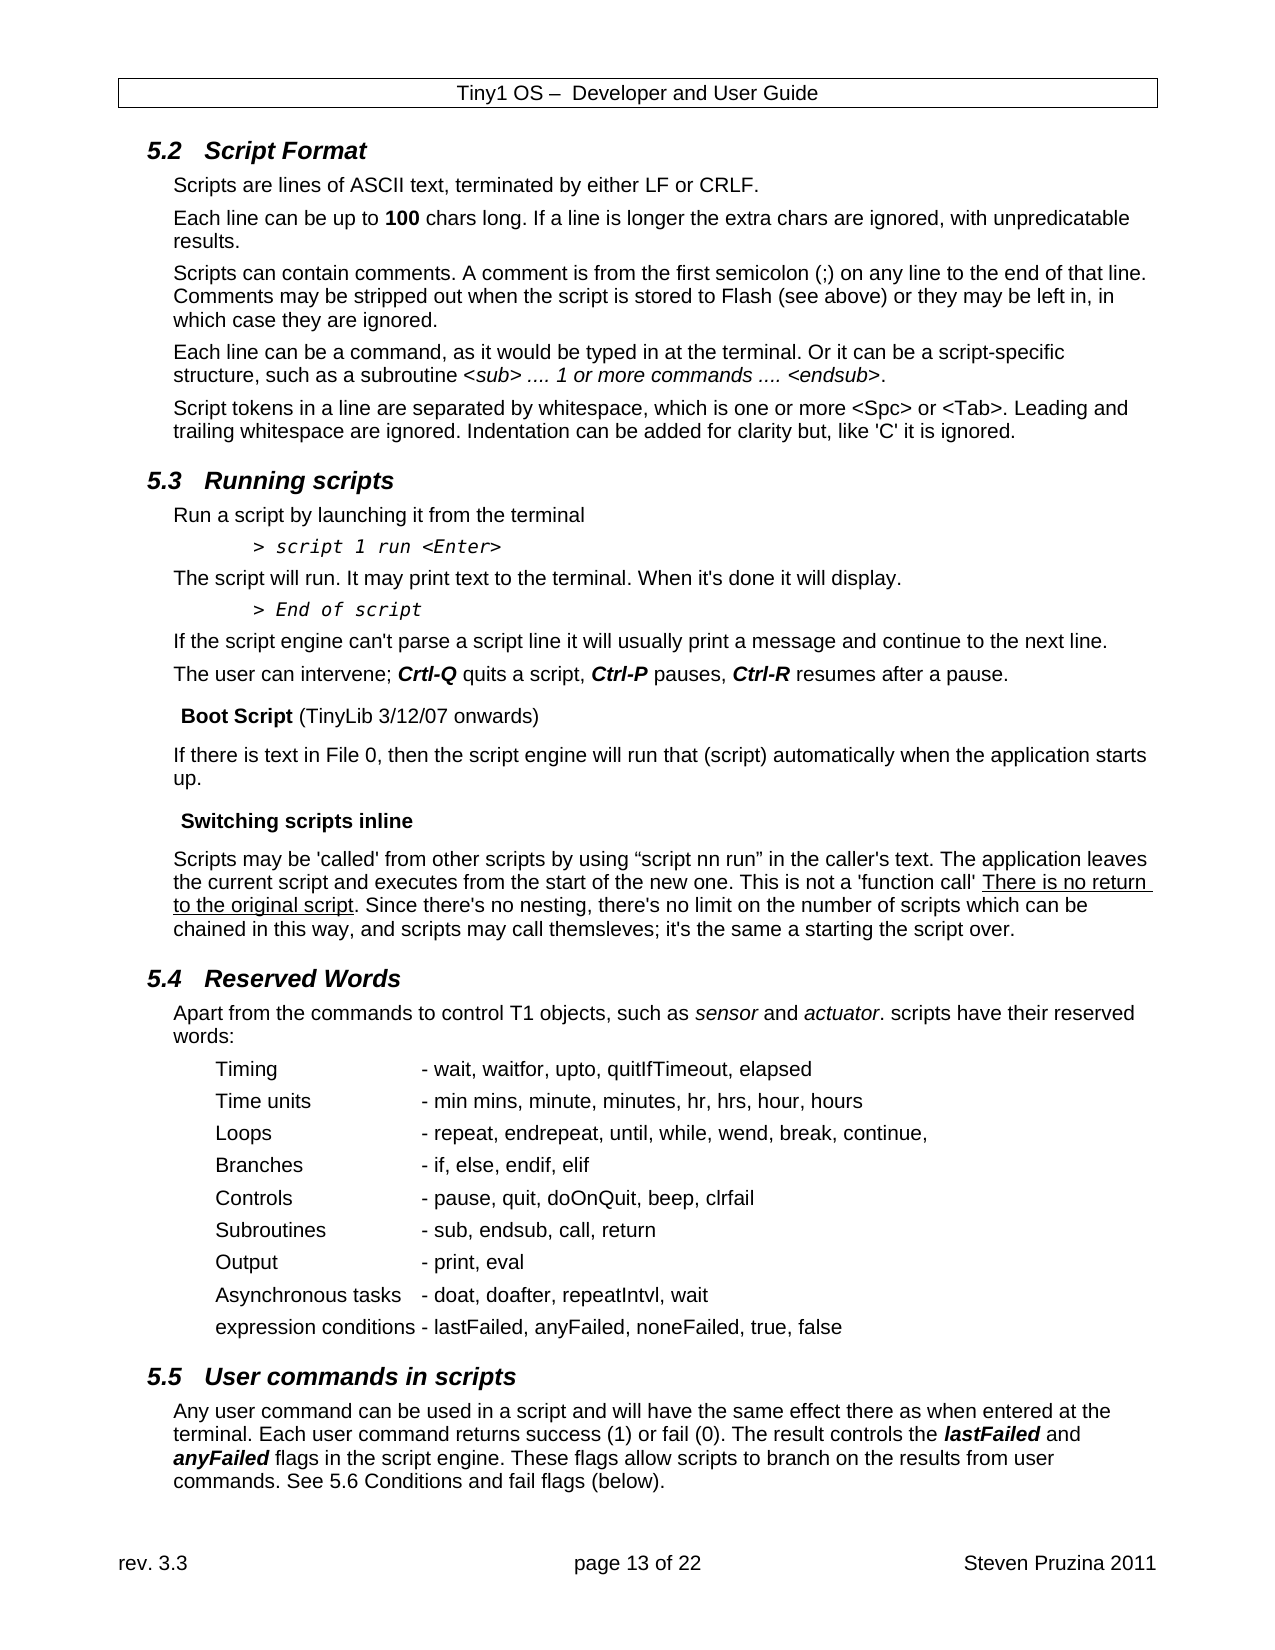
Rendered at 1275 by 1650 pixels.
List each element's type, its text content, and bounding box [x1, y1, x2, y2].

text > End of script [253, 599, 1157, 621]
text Scripts may be 'called' from other scripts by using “script nn run” in the caller's text. The application leaves the current script and executes from the start of the new one. This is not a 'function call' There is no return to the original script. Since there's no nesting, there's no limit on the number of scripts which can be chained in this way, and scripts may call themsleves; it's the same a starting the script over. [173, 848, 1157, 941]
text Each line can be up to 100 chars long. If a line is longer the extra chars are ignored, with unpredicatable results. [173, 206, 1157, 253]
text Scripts are lines of ASCII text, terminated by either LF or CRLF. [173, 174, 1157, 197]
list Loops - repeat, endrepeat, until, while, wend, break, continue, [215, 1122, 1157, 1145]
list Asynchronous tasks - doat, doafter, repeatIntvl, wait [215, 1283, 1157, 1306]
list Controls - pause, quit, doOnQuit, beep, clrfail [215, 1186, 1157, 1209]
list Subroutines - sub, endsub, call, return [215, 1218, 1157, 1242]
text Apart from the commands to control T1 objects, such as sensor and actuator. scripts have their reserved words: [173, 1002, 1157, 1048]
text If there is text in File 0, then the script engine will run that (script) automatically when the application starts up. [173, 743, 1157, 790]
list Timing - wait, waitfor, upto, quitIfTimeout, elapsed [215, 1057, 1157, 1080]
text The script will run. It may print text to the terminal. When it's done it will display. [173, 567, 1157, 590]
text Scripts can contain comments. A comment is from the first semicolon (;) on any line to the end of that line. Comments may be stripped out when the script is stored to Flash (see above) or they may be left in, in which case they are ignored. [173, 262, 1157, 331]
subtitle User commands in scripts [147, 1363, 1157, 1391]
subtitle Reserved Words [147, 964, 1157, 992]
list Branches - if, else, endif, elif [215, 1154, 1157, 1177]
subtitle Script Format [147, 137, 1157, 165]
list Output - print, eval [215, 1251, 1157, 1274]
text > script 1 run <Enter> [253, 536, 1157, 558]
list Time units - min mins, minute, minutes, hr, hrs, hour, hours [215, 1089, 1157, 1113]
text Script tokens in a line are separated by whitespace, which is one or more <Spc> or <Tab>. Leading and trailing whitespace are ignored. Indentation can be added for clarity but, like 'C' it is ignored. [173, 396, 1157, 442]
subtitle Running scripts [147, 467, 1157, 494]
subtitle Switching scripts inline [181, 809, 1157, 833]
text Run a script by launching it from the terminal [173, 503, 1157, 527]
subtitle Boot Script (TinyLib 3/12/07 onwards) [181, 705, 1157, 728]
text Each line can be a command, as it would be typed in at the terminal. Or it can be a script-specific structure, such as a subroutine <sub> .... 1 or more commands .... <endsub>. [173, 341, 1157, 387]
text The user can intervene; Crtl-Q quits a script, Ctrl-P pauses, Ctrl-R resumes after a pause. [173, 662, 1157, 686]
text Any user command can be used in a script and will have the same effect there as when entered at the terminal. Each user command returns success (1) or fail (0). The result controls the lastFailed and anyFailed flags in the script engine. These flags allow scripts to branch on the results from user commands. See 5.6 Conditions and fail flags (below). [173, 1400, 1157, 1493]
list expression conditions - lastFailed, anyFailed, noneFailed, true, false [215, 1315, 1157, 1339]
text If the script engine can't parse a script line it will usually print a message and continue to the next line. [173, 630, 1157, 653]
